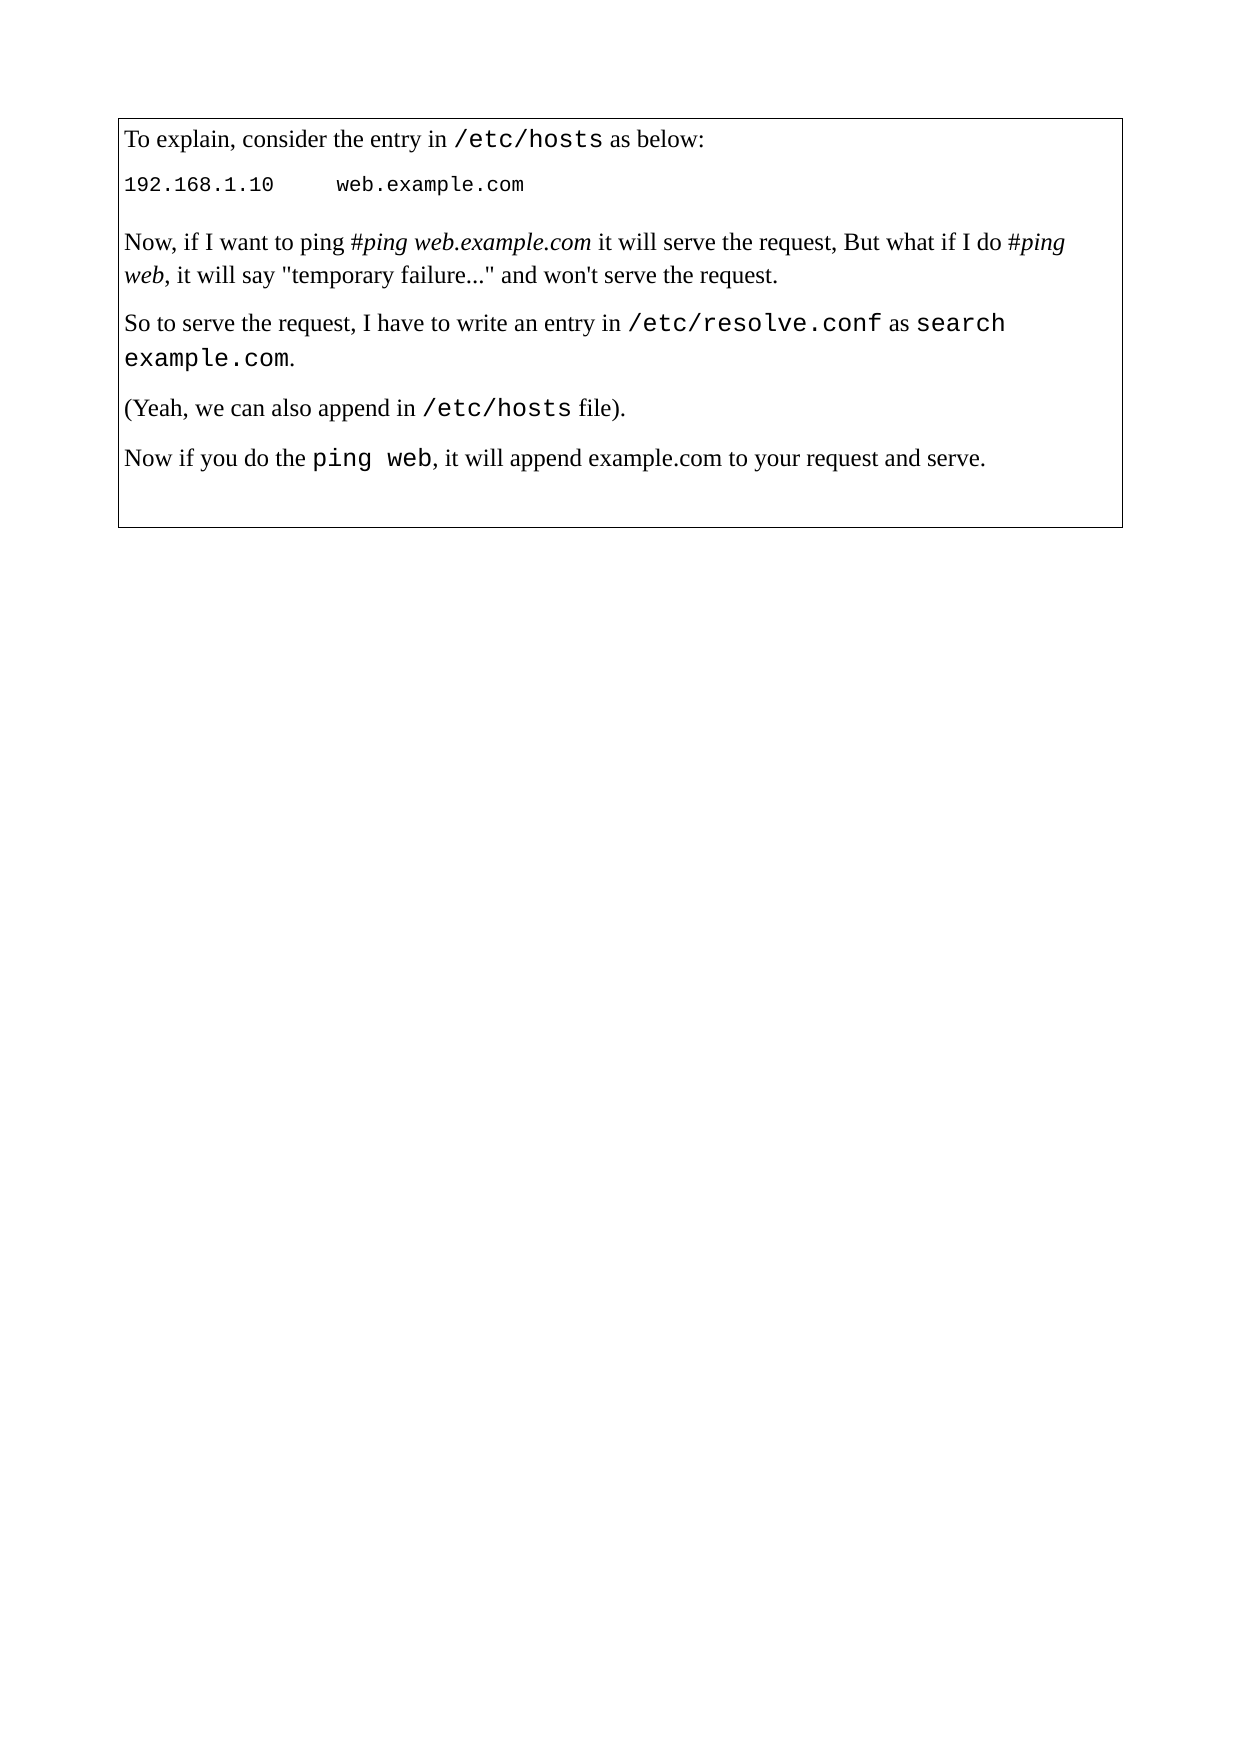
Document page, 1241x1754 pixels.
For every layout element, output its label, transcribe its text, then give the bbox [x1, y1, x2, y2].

table_cell To explain, consider the entry in /etc/hosts as below: 192.168.1.10 web.example.com Now, if I want to ping #ping web.example.com it will serve the request, But what if I do #ping web, it will say "temporary failure..." and won't serve the request. So to serve the request, I have to write an entry in /etc/resolve.conf as search example.com. (Yeah, we can also append in /etc/hosts file). Now if you do the ping web, it will append example.com to your request and serve. [119, 119, 1122, 527]
